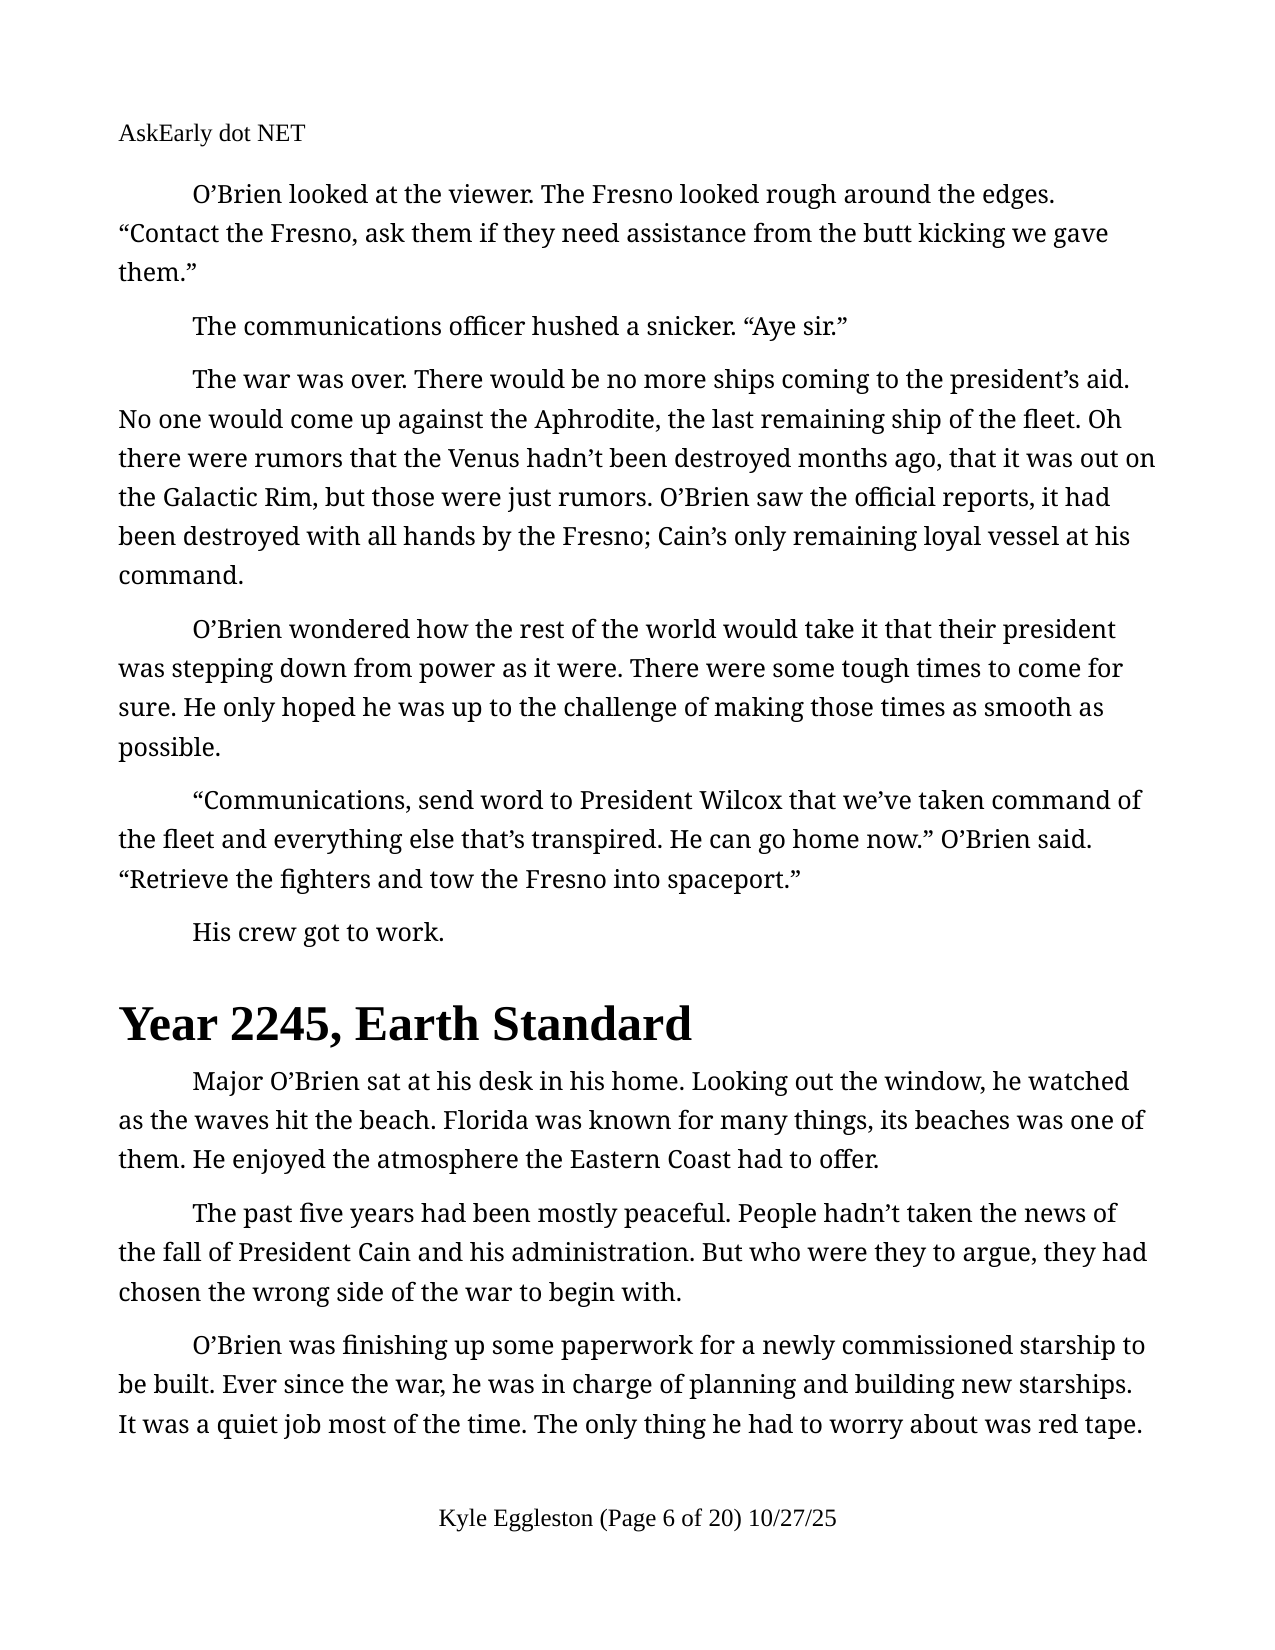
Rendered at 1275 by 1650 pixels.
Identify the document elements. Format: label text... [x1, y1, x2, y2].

text “Communications, send word to President Wilcox that we’ve taken command of the fleet and everything else that’s transpired. He can go home now.” O’Brien said. “Retrieve the fighters and tow the Fresno into spaceport.” [118, 783, 1157, 895]
text O’Brien wondered how the rest of the world would take it that their president was stepping down from power as it were. There were some tough times to come for sure. He only hoped he was up to the challenge of making those times as smooth as possible. [118, 612, 1157, 763]
text The past five years had been mostly peaceful. People hadn’t taken the news of the fall of President Cain and his administration. But who were they to argue, they had chosen the wrong side of the war to begin with. [118, 1196, 1157, 1308]
subtitle Year 2245, Earth Standard [118, 994, 1157, 1051]
text Major O’Brien sat at his desk in his home. Looking out the window, he watched as the waves hit the beach. Florida was known for many things, its beaches was one of them. He enjoyed the atmosphere the Eastern Coast had to offer. [118, 1064, 1157, 1176]
text The communications officer hushed a snicker. “Aye sir.” [118, 308, 1157, 342]
text O’Brien looked at the viewer. The Fresno looked rough around the edges. “Contact the Fresno, ask them if they need assistance from the butt kicking we gave them.” [118, 176, 1157, 289]
text O’Brien was finishing up some paperwork for a newly commissioned starship to be built. Ever since the war, he was in charge of planning and building new starships. It was a quiet job most of the time. The only thing he had to worry about was red tape. [118, 1328, 1157, 1440]
text His crew got to work. [118, 915, 1157, 949]
text The war was over. There would be no more ships coming to the president’s aid. No one would come up against the Aphrodite, the last remaining ship of the fleet. Oh there were rumors that the Venus hadn’t been destroyed months ago, that it was out on the Galactic Rim, but those were just rumors. O’Brien saw the official reports, it had been destroyed with all hands by the Fresno; Cain’s only remaining loyal vessel at his command. [118, 362, 1157, 592]
